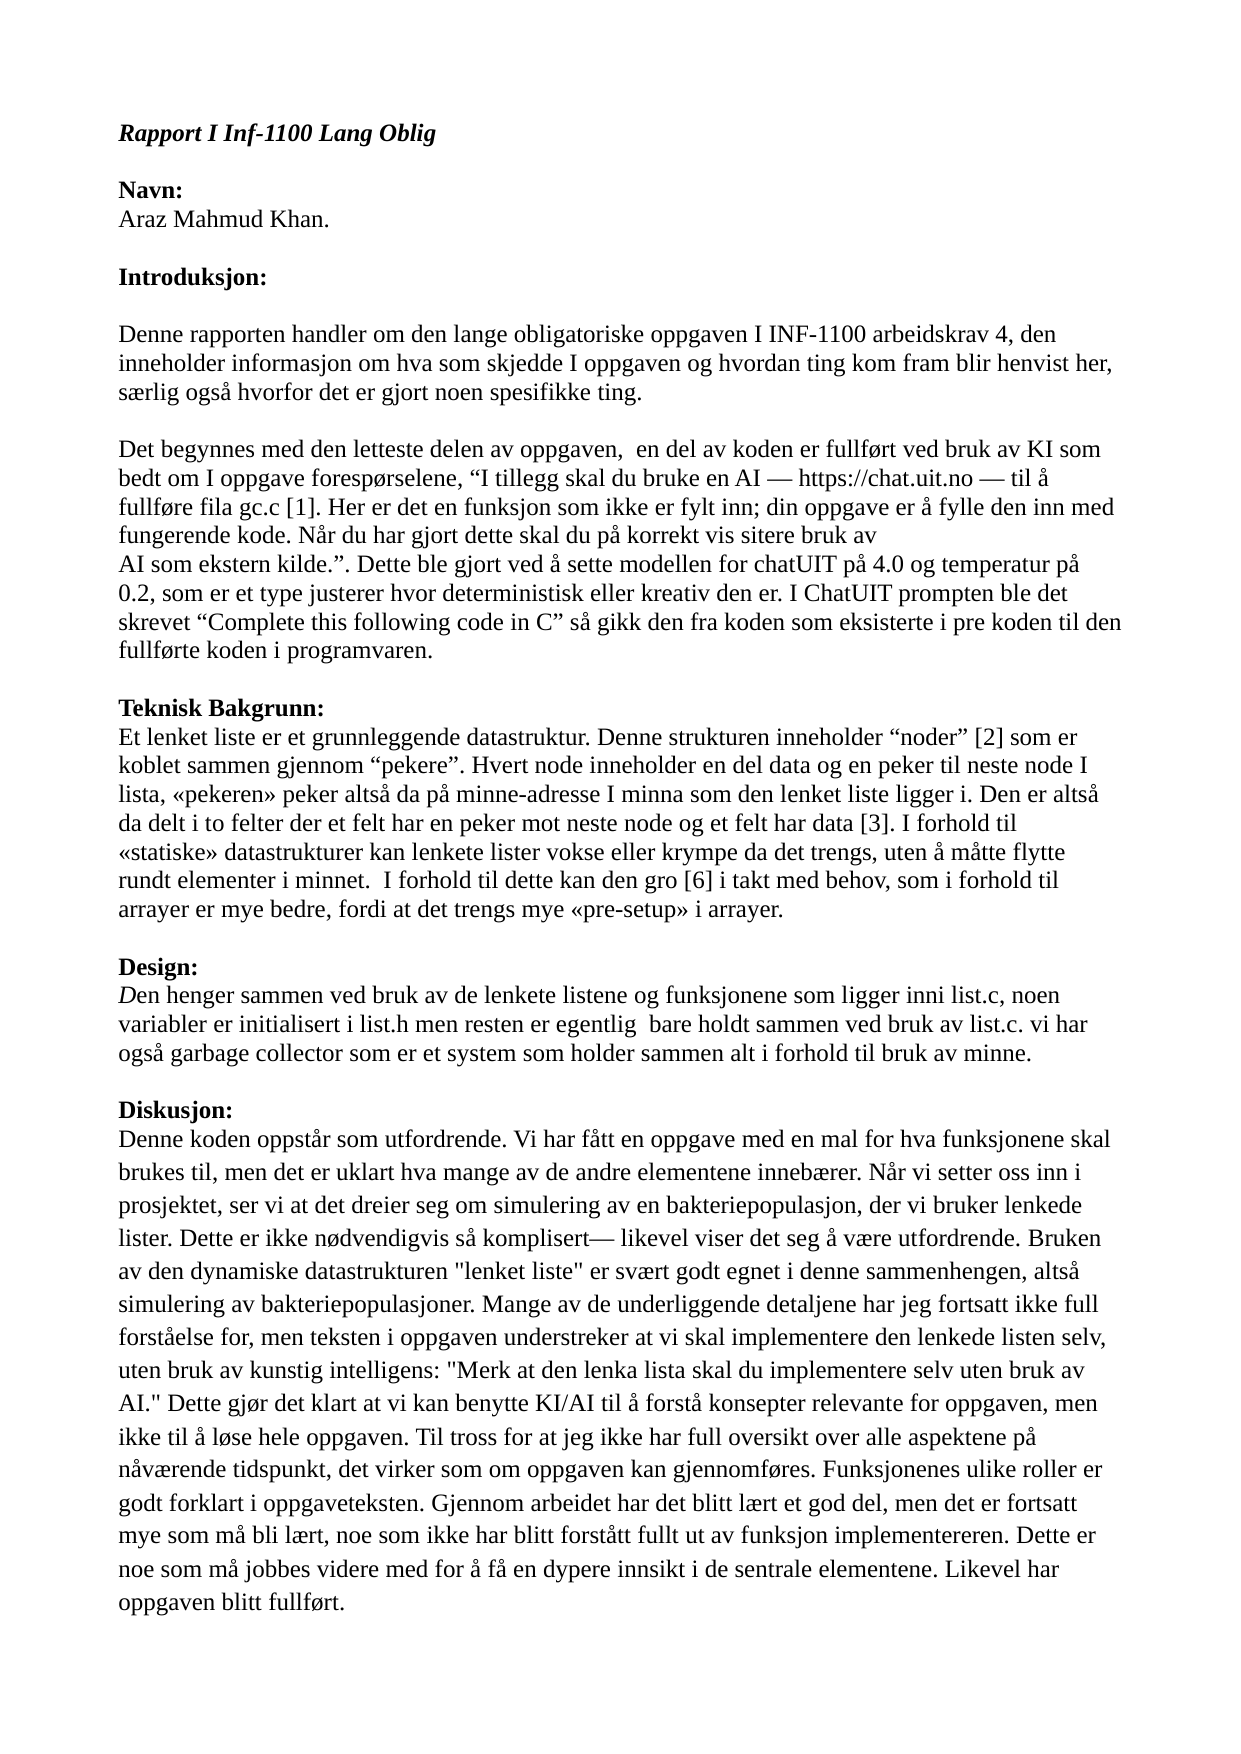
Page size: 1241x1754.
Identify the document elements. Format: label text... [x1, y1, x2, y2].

text fungerende kode. Når du har gjort dette skal du på korrekt vis sitere bruk av [118, 521, 1122, 549]
text Diskusjon: [118, 1096, 1122, 1124]
text Denne koden oppstår som utfordrende. Vi har fått en oppgave med en mal for hva funksjonene skal brukes til, men det er uklart hva mange av de andre elementene innebærer. Når vi setter oss inn i prosjektet, ser vi at det dreier seg om simulering av en bakteriepopulasjon, der vi bruker lenkede lister. Dette er ikke nødvendigvis så komplisert— likevel viser det seg å være utfordrende. Bruken av den dynamiske datastrukturen "lenket liste" er svært godt egnet i denne sammenhengen, altså simulering av bakteriepopulasjoner. Mange av de underliggende detaljene har jeg fortsatt ikke full forståelse for, men teksten i oppgaven understreker at vi skal implementere den lenkede listen selv, uten bruk av kunstig intelligens: "Merk at den lenka lista skal du implementere selv uten bruk av AI." Dette gjør det klart at vi kan benytte KI/AI til å forstå konsepter relevante for oppgaven, men ikke til å løse hele oppgaven. Til tross for at jeg ikke har full oversikt over alle aspektene på nåværende tidspunkt, det virker som om oppgaven kan gjennomføres. Funksjonenes ulike roller er godt forklart i oppgaveteksten. Gjennom arbeidet har det blitt lært et god del, men det er fortsatt mye som må bli lært, noe som ikke har blitt forstått fullt ut av funksjon implementereren. Dette er noe som må jobbes videre med for å få en dypere innsikt i de sentrale elementene. Likevel har oppgaven blitt fullført. [118, 1124, 1122, 1615]
text Rapport I Inf-1100 Lang Oblig Navn: Araz Mahmud Khan. [118, 118, 1122, 233]
text Et lenket liste er et grunnleggende datastruktur. Denne strukturen inneholder “noder” [2] som er koblet sammen gjennom “pekere”. Hvert node inneholder en del data og en peker til neste node I lista, «pekeren» peker altså da på minne-adresse I minna som den lenket liste ligger i. Den er altså da delt i to felter der et felt har en peker mot neste node og et felt har data [3]. I forhold til «statiske» datastrukturer kan lenkete lister vokse eller krympe da det trengs, uten å måtte flytte rundt elementer i minnet. I forhold til dette kan den gro [6] i takt med behov, som i forhold til arrayer er mye bedre, fordi at det trengs mye «pre-setup» i arrayer. [118, 722, 1122, 923]
text Denne rapporten handler om den lange obligatoriske oppgaven I INF-1100 arbeidskrav 4, den inneholder informasjon om hva som skjedde I oppgaven og hvordan ting kom fram blir henvist her, særlig også hvorfor det er gjort noen spesifikke ting. [118, 319, 1122, 406]
text Teknisk Bakgrunn: [118, 693, 1122, 722]
text Design: Den henger sammen ved bruk av de lenkete listene og funksjonene som ligger inni list.c, noen variabler er initialisert i list.h men resten er egentlig bare holdt sammen ved bruk av list.c. vi har også garbage collector som er et system som holder sammen alt i forhold til bruk av minne. [118, 952, 1122, 1067]
text Introduksjon: [118, 262, 1122, 291]
text AI som ekstern kilde.”. Dette ble gjort ved å sette modellen for chatUIT på 4.0 og temperatur på 0.2, som er et type justerer hvor deterministisk eller kreativ den er. I ChatUIT prompten ble det skrevet “Complete this following code in C” så gikk den fra koden som eksisterte i pre koden til den fullførte koden i programvaren. [118, 549, 1122, 664]
text Det begynnes med den letteste delen av oppgaven, en del av koden er fullført ved bruk av KI som bedt om I oppgave forespørselene, “I tillegg skal du bruke en AI — https://chat.uit.no — til å fullføre fila gc.c [1]. Her er det en funksjon som ikke er fylt inn; din oppgave er å fylle den inn med [118, 434, 1122, 521]
